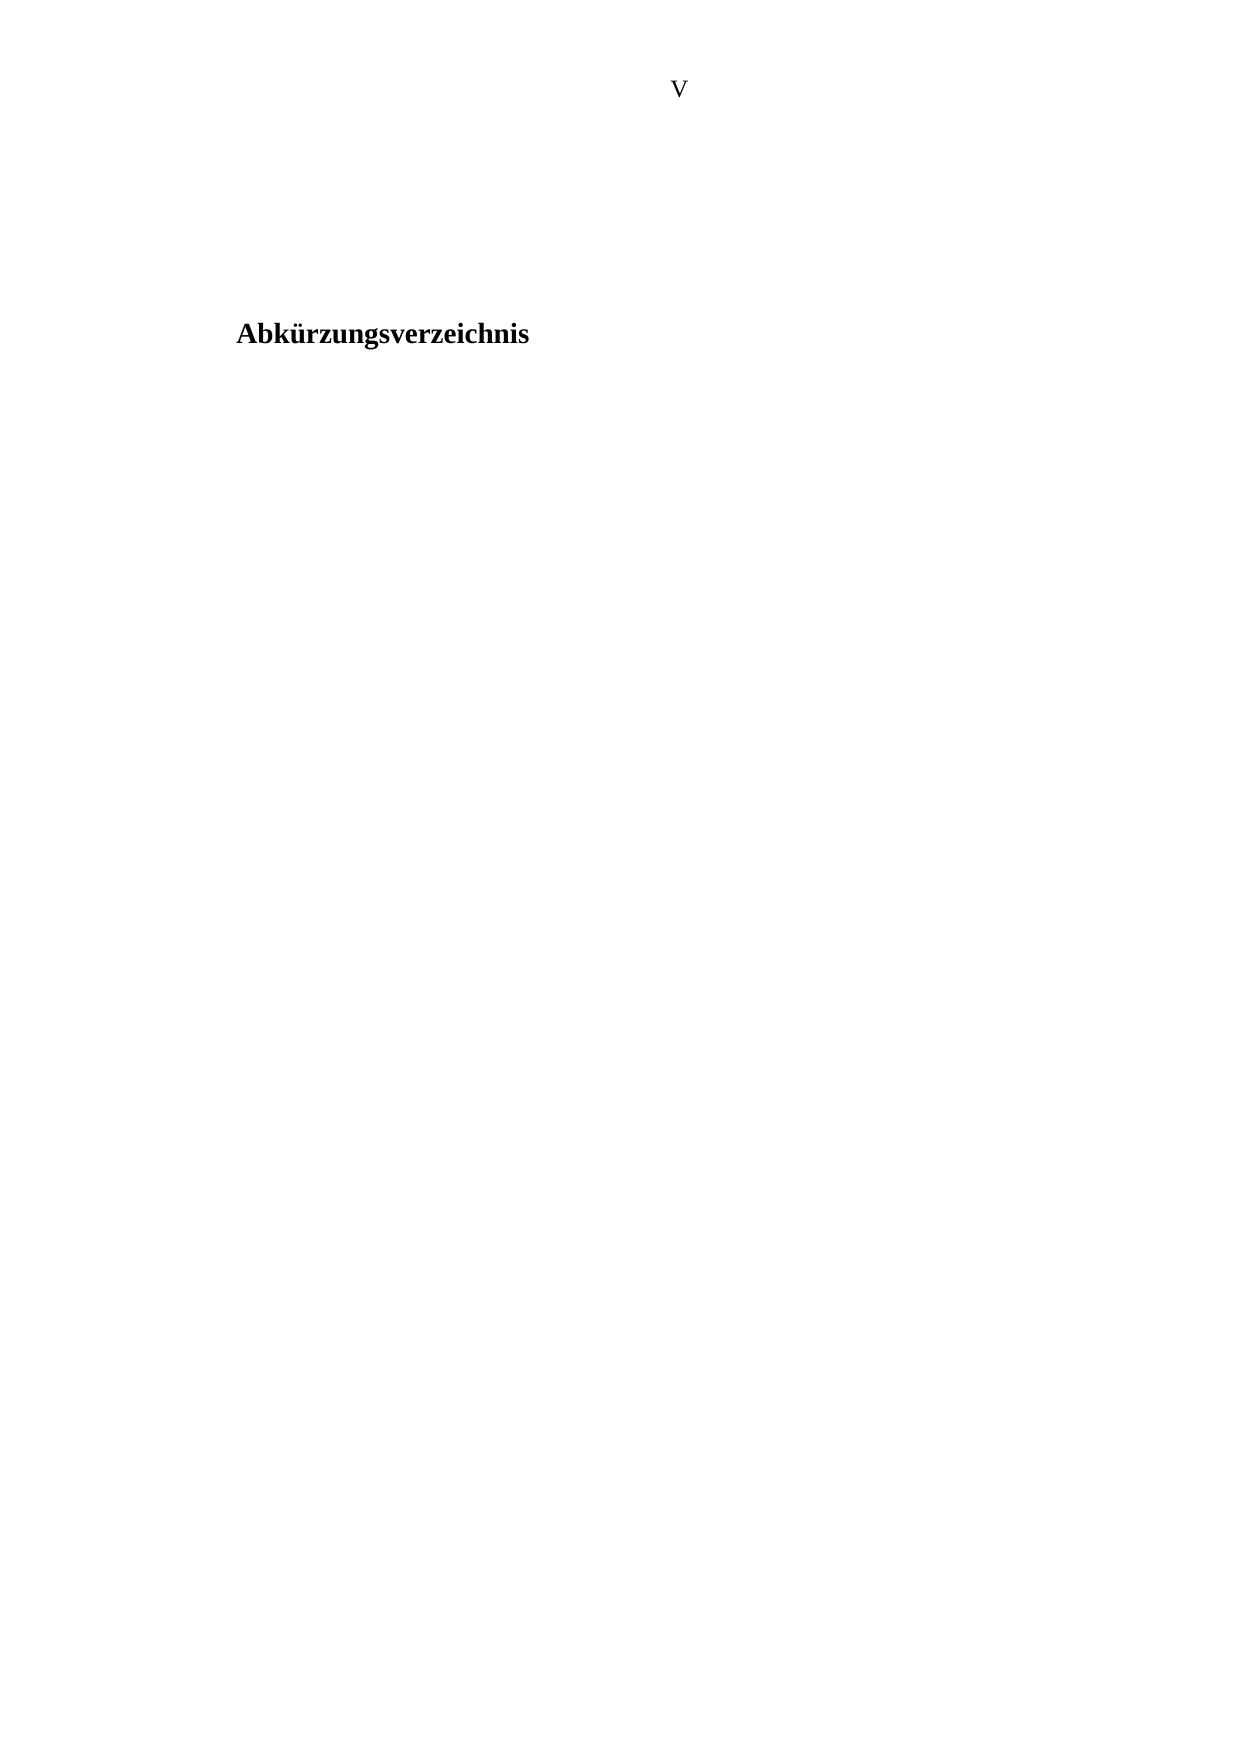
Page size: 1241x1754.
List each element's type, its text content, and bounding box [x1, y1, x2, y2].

subtitle Abkürzungsverzeichnis [236, 317, 1122, 350]
